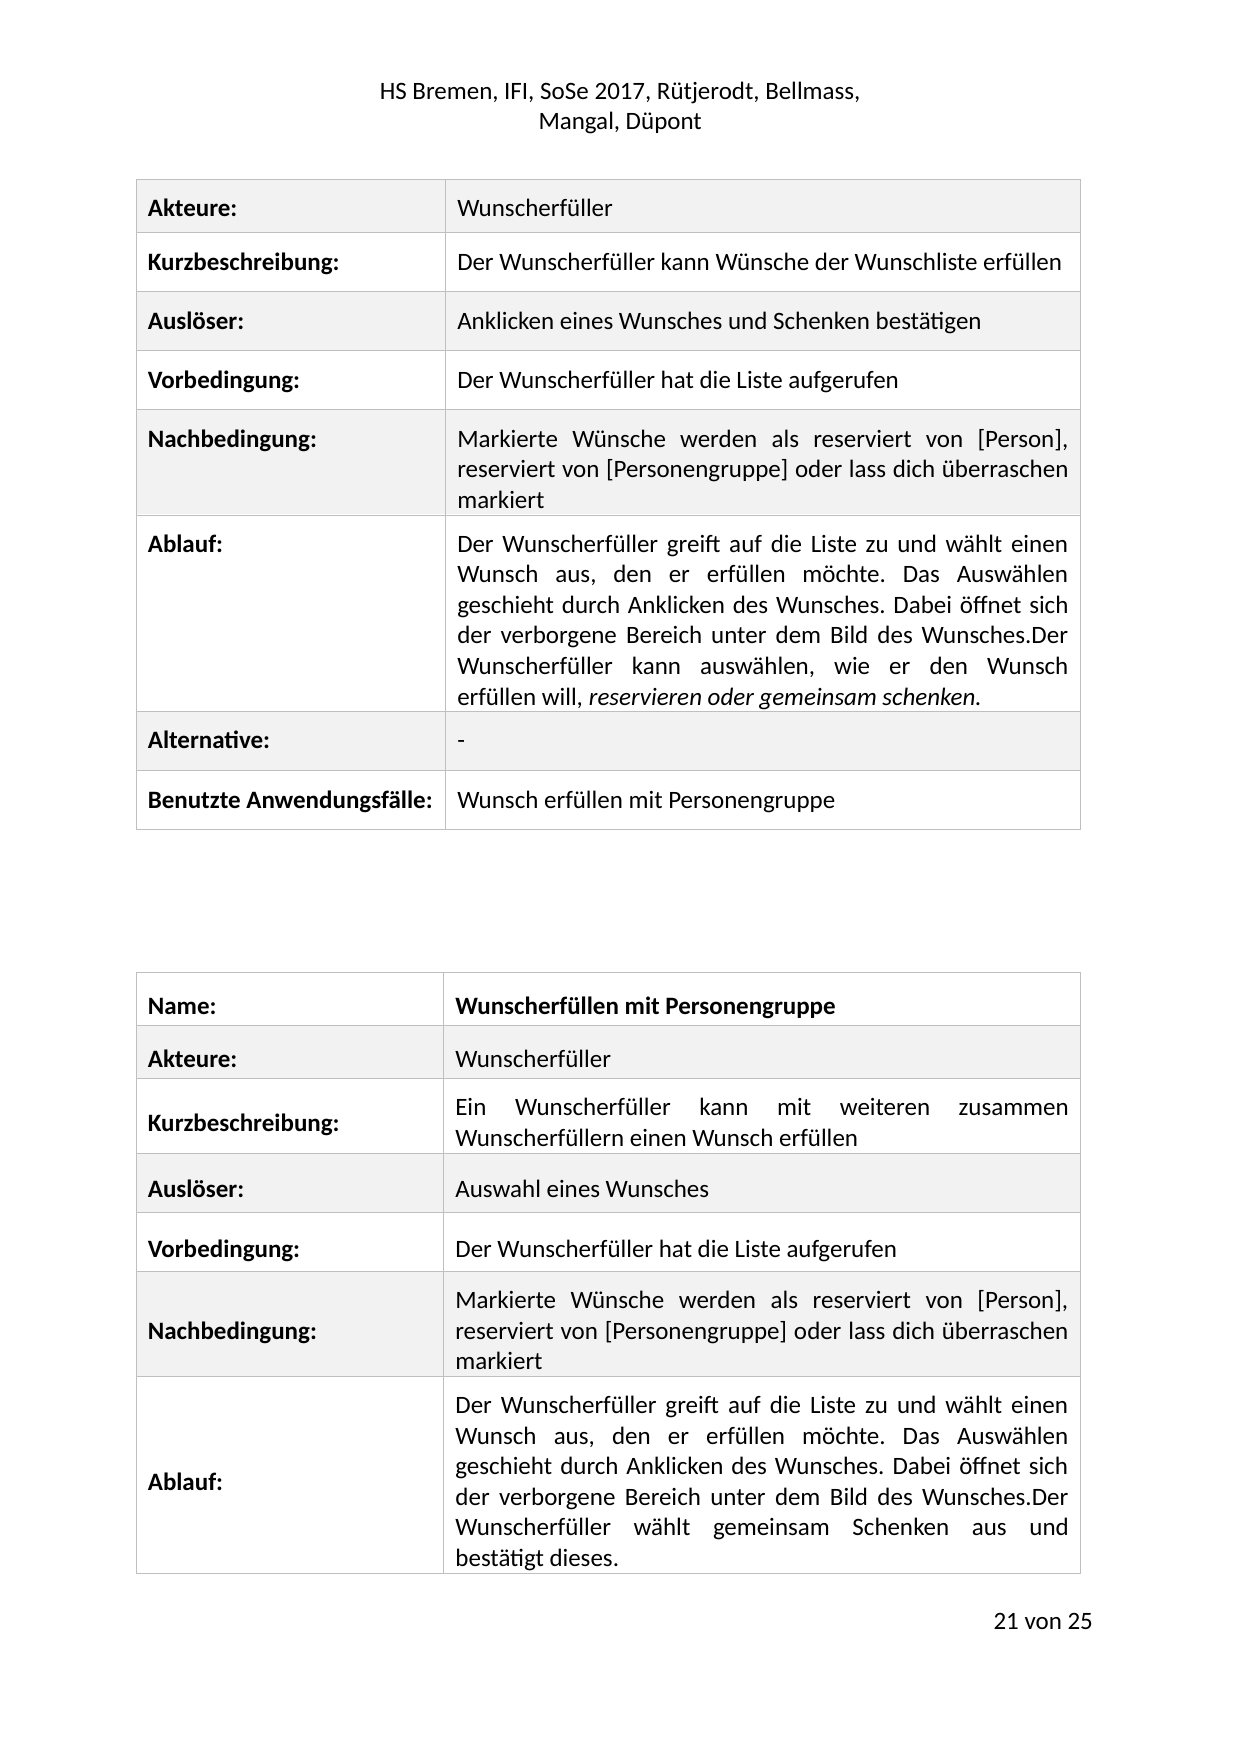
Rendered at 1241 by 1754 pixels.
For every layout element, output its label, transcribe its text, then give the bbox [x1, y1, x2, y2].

table_cell Ablauf: [137, 516, 445, 711]
table_cell Nachbedingung: [137, 1272, 443, 1376]
table_cell Alternative: [137, 712, 445, 770]
table_cell Vorbedingung: [137, 351, 445, 409]
table_cell Wunsch erfüllen mit Personengruppe [446, 771, 1080, 829]
table_cell - [446, 712, 1080, 770]
table_cell Nachbedingung: [137, 410, 445, 514]
table_cell Vorbedingung: [137, 1213, 443, 1271]
table_cell Auslöser: [137, 292, 445, 350]
table_cell Wunscherfüller [446, 180, 1080, 232]
table_cell Akteure: [137, 180, 445, 232]
table_cell Auswahl eines Wunsches [444, 1154, 1080, 1212]
table_cell Kurzbeschreibung: [137, 1079, 443, 1153]
table_header Wunscherfüllen mit Personengruppe [444, 973, 1080, 1025]
table_cell Wunscherfüller [444, 1026, 1080, 1078]
table_cell Der Wunscherfüller hat die Liste aufgerufen [444, 1213, 1080, 1271]
table_cell Der Wunscherfüller greift auf die Liste zu und wählt einen Wunsch aus, den er erfüllen möchte. Das Auswählen geschieht durch Anklicken des Wunsches. Dabei öffnet sich der verborgene Bereich unter dem Bild des Wunsches.Der Wunscherfüller kann auswählen, wie er den Wunsch erfüllen will, reservieren oder gemeinsam schenken. [446, 516, 1080, 711]
table_cell Markierte Wünsche werden als reserviert von [Person], reserviert von [Personengruppe] oder lass dich überraschen markiert [446, 410, 1080, 514]
table_cell Ein Wunscherfüller kann mit weiteren zusammen Wunscherfüllern einen Wunsch erfüllen [444, 1079, 1080, 1153]
table_header Name: [137, 973, 443, 1025]
table_cell Der Wunscherfüller greift auf die Liste zu und wählt einen Wunsch aus, den er erfüllen möchte. Das Auswählen geschieht durch Anklicken des Wunsches. Dabei öffnet sich der verborgene Bereich unter dem Bild des Wunsches.Der Wunscherfüller wählt gemeinsam Schenken aus und bestätigt dieses. [444, 1377, 1080, 1572]
table_cell Markierte Wünsche werden als reserviert von [Person], reserviert von [Personengruppe] oder lass dich überraschen markiert [444, 1272, 1080, 1376]
table_cell Der Wunscherfüller hat die Liste aufgerufen [446, 351, 1080, 409]
table_cell Kurzbeschreibung: [137, 233, 445, 291]
table_cell Der Wunscherfüller kann Wünsche der Wunschliste erfüllen [446, 233, 1080, 291]
table_cell Anklicken eines Wunsches und Schenken bestätigen [446, 292, 1080, 350]
table_cell Benutzte Anwendungsfälle: [137, 771, 445, 829]
table_cell Auslöser: [137, 1154, 443, 1212]
table_cell Ablauf: [137, 1377, 443, 1572]
table_cell Akteure: [137, 1026, 443, 1078]
